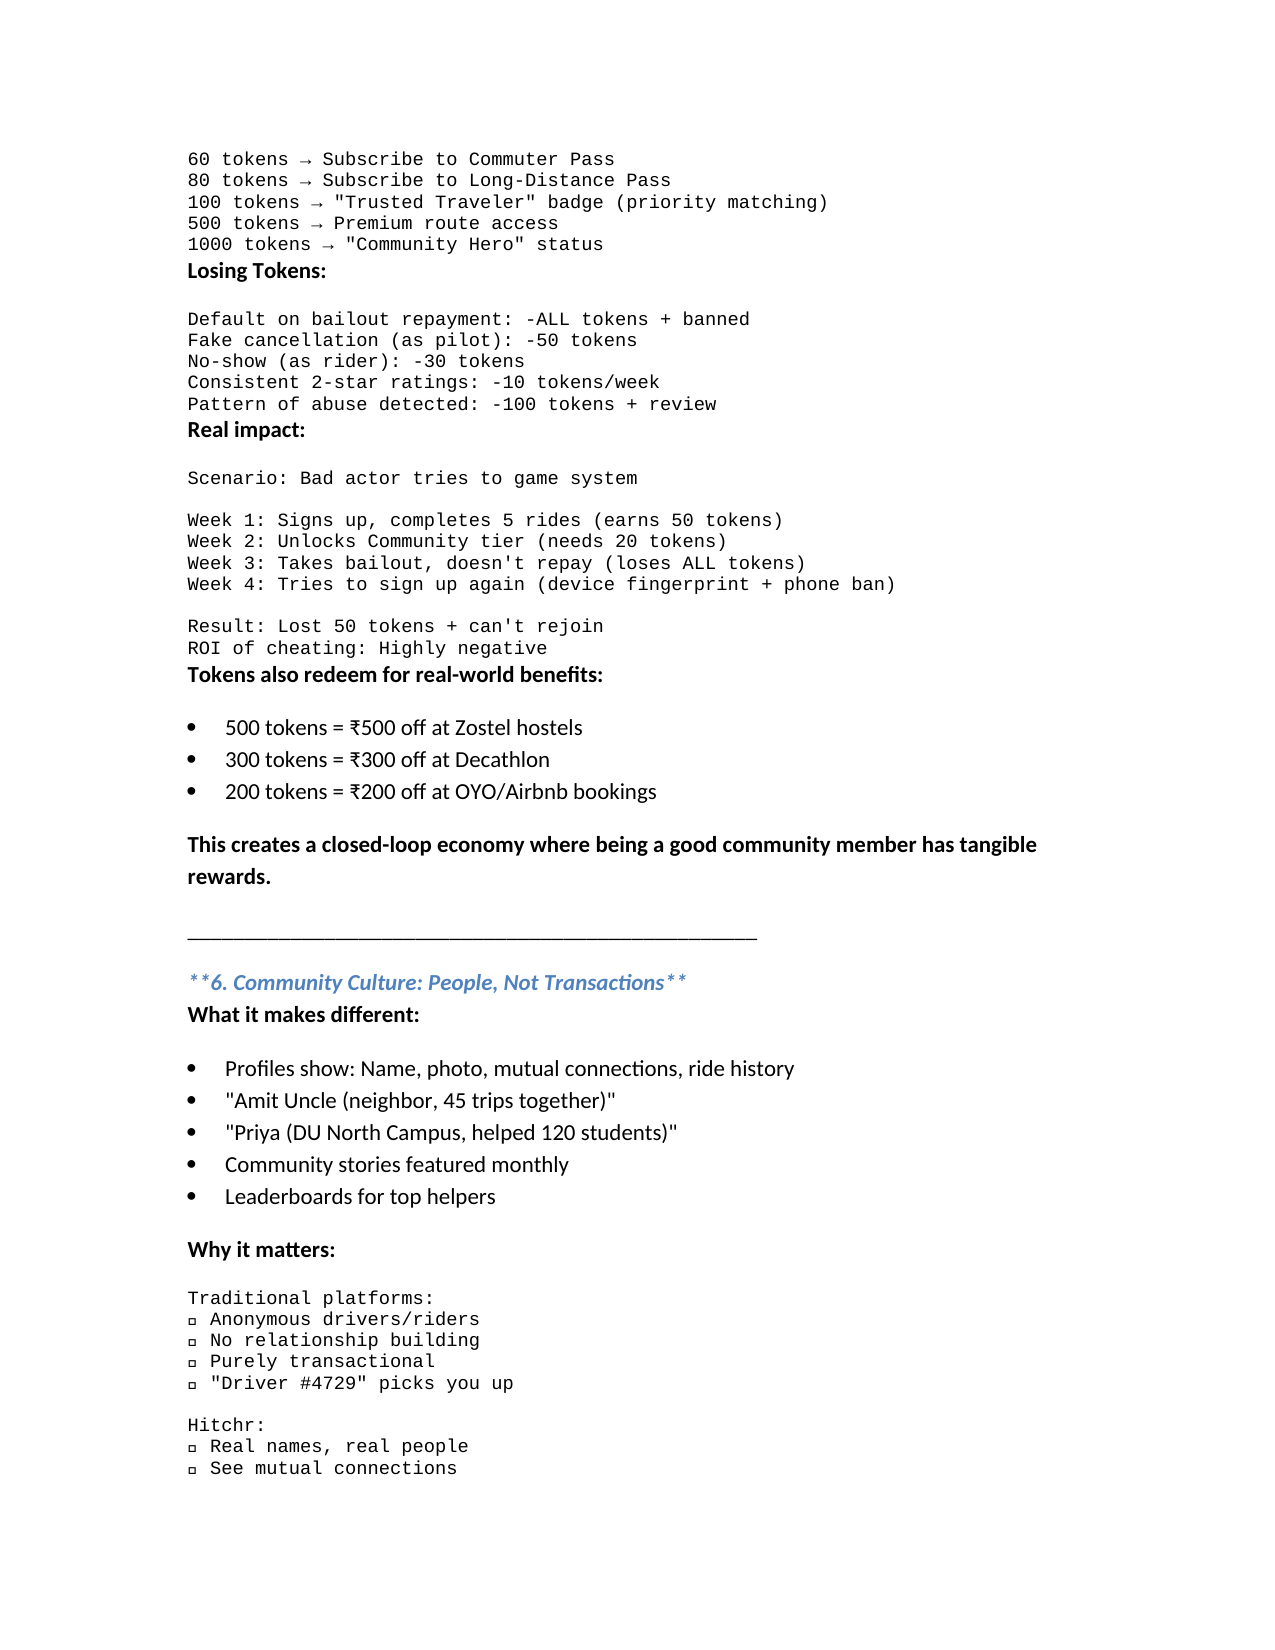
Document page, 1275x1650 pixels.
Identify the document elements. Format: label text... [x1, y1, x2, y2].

text Tokens also redeem for real-world benefits: [187, 660, 1087, 688]
subtitle **6. Community Culture: People, Not Transactions** [187, 968, 1087, 996]
list "Priya (DU North Campus, helped 120 students)" [187, 1118, 1087, 1146]
text Default on bailout repayment: -ALL tokens + banned Fake cancellation (as pilot): -50 tokens No-show (as rider): -30 tokens Consistent 2-star ratings: -10 tokens/week Pattern of abuse detected: -100 tokens + review [187, 309, 1087, 416]
text 60 tokens → Subscribe to Commuter Pass 80 tokens → Subscribe to Long-Distance Pass 100 tokens → "Trusted Traveler" badge (priority matching) 500 tokens → Premium route access 1000 tokens → "Community Hero" status [187, 150, 1087, 256]
text Losing Tokens: [187, 256, 1087, 284]
text What it makes different: [187, 1001, 1087, 1029]
list Profiles show: Name, photo, mutual connections, ride history [187, 1054, 1087, 1082]
list 200 tokens = ₹200 off at OYO/Airbnb bookings [187, 777, 1087, 805]
list 500 tokens = ₹500 off at Zostel hostels [187, 713, 1087, 741]
list 300 tokens = ₹300 off at Decathlon [187, 745, 1087, 773]
text This creates a closed-loop economy where being a good community member has tangible rewards. [187, 830, 1087, 890]
text Scenario: Bad actor tries to game system Week 1: Signs up, completes 5 rides (earns 50 tokens) Week 2: Unlocks Community tier (needs 20 tokens) Week 3: Takes bailout, doesn't repay (loses ALL tokens) Week 4: Tries to sign up again (device fingerprint + phone ban) Result: Lost 50 tokens + can't rejoin ROI of cheating: Highly negative [187, 468, 1087, 660]
text Traditional platforms: ❌ Anonymous drivers/riders ❌ No relationship building ❌ Purely transactional ❌ "Driver #4729" picks you up Hitchr: ✅ Real names, real people ✅ See mutual connections [187, 1288, 1087, 1480]
list "Amit Uncle (neighbor, 45 trips together)" [187, 1086, 1087, 1114]
list Community stories featured monthly [187, 1150, 1087, 1178]
text Real impact: [187, 416, 1087, 443]
text Why it matters: [187, 1235, 1087, 1263]
text __________________________________________________ [187, 915, 1087, 943]
list Leaderboards for top helpers [187, 1182, 1087, 1210]
